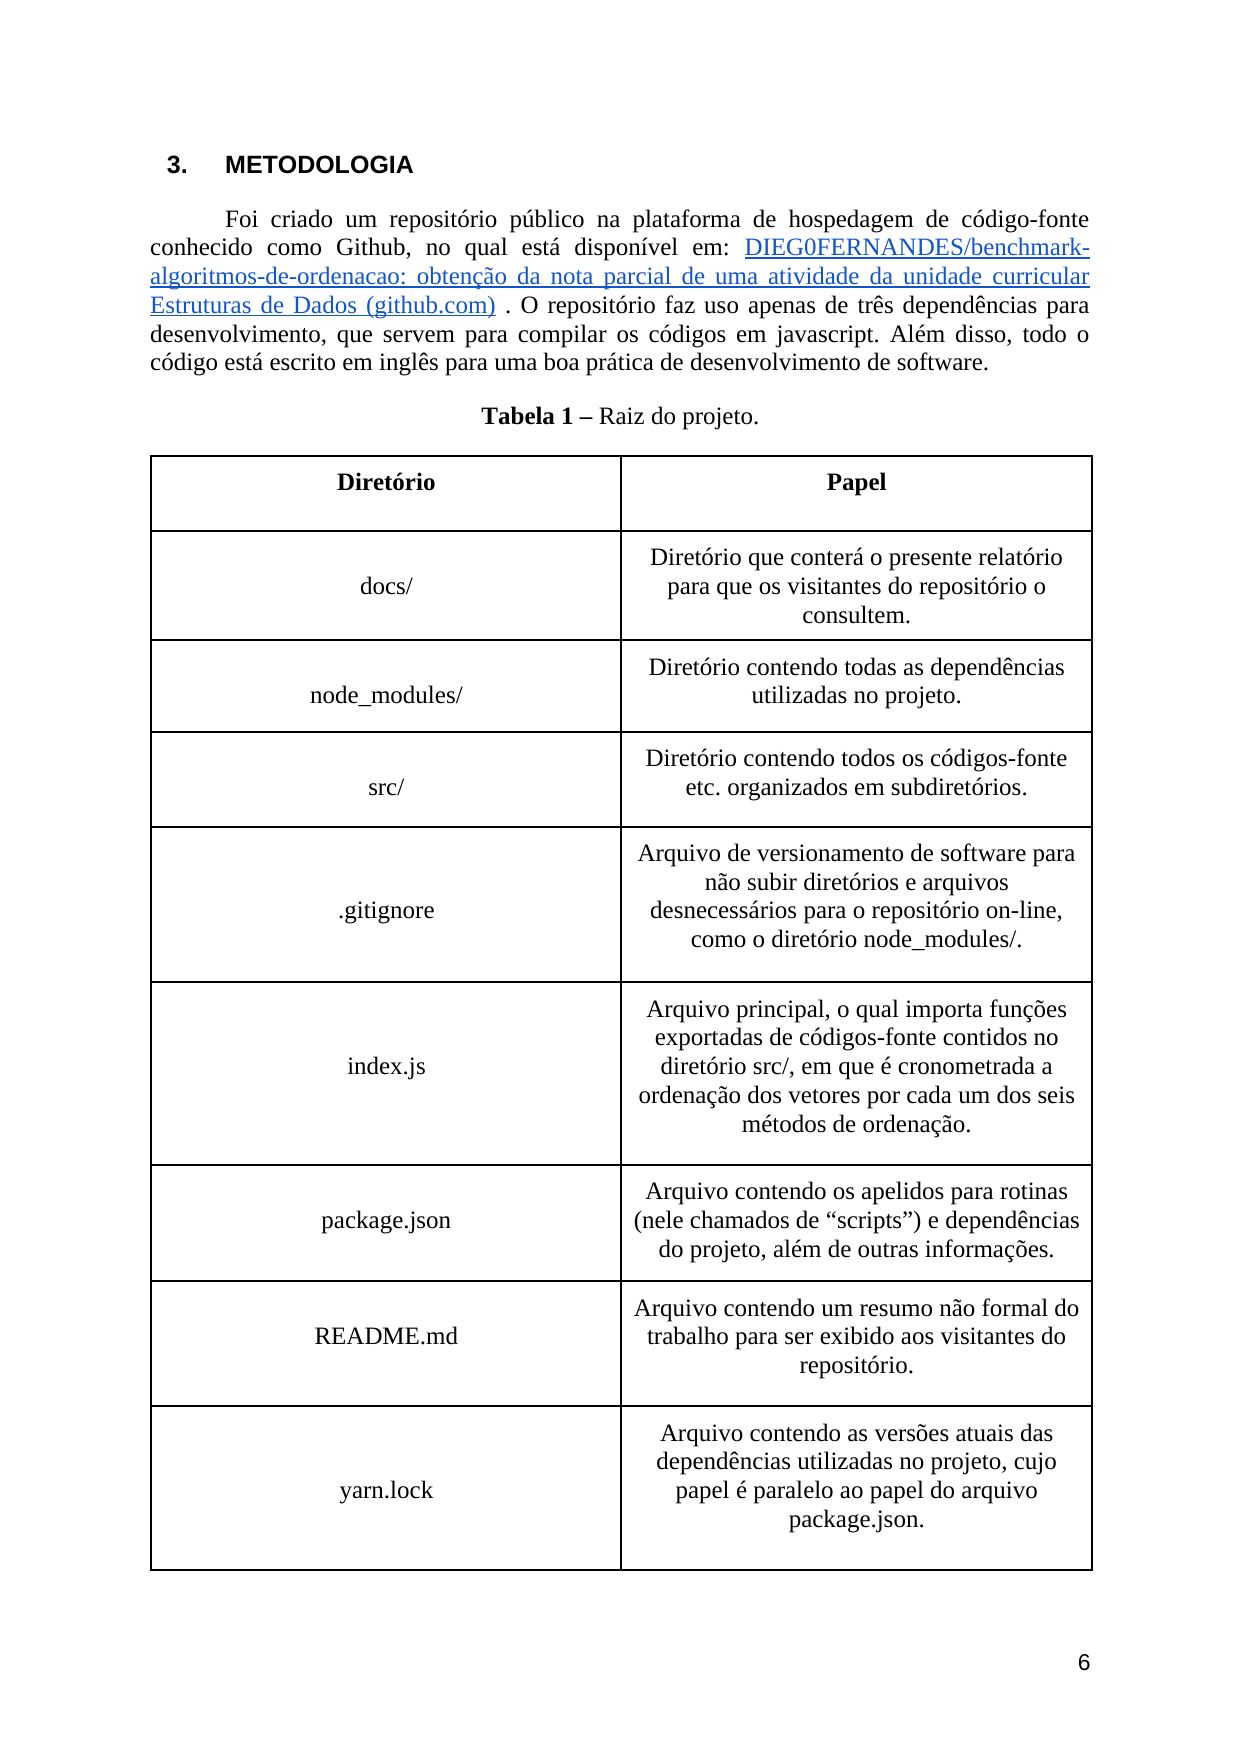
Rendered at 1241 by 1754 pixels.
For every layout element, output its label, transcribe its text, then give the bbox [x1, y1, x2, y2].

table_cell Arquivo contendo as versões atuais das dependências utilizadas no projeto, cujo papel é paralelo ao papel do arquivo package.json. [622, 1407, 1091, 1569]
table_header Papel [622, 457, 1091, 530]
table_cell src/ [152, 733, 620, 826]
table_cell Arquivo de versionamento de software para não subir diretórios e arquivos desnecessários para o repositório on-line, como o diretório node_modules/. [622, 828, 1091, 981]
table_cell Arquivo principal, o qual importa funções exportadas de códigos-fonte contidos no diretório src/, em que é cronometrada a ordenação dos vetores por cada um dos seis métodos de ordenação. [622, 983, 1091, 1164]
table_cell Diretório contendo todas as dependências utilizadas no projeto. [622, 641, 1091, 731]
text Foi criado um repositório público na plataforma de hospedagem de código-fonte conhecido como Github, no qual está disponível em: DIEG0FERNANDES/benchmark-algoritmos-de-ordenacao: obtenção da nota parcial de uma atividade da unidade curricular [150, 204, 1090, 286]
subtitle METODOLOGIA [187, 150, 1090, 179]
table_cell .gitignore [152, 828, 620, 981]
table_cell docs/ [152, 532, 620, 639]
table_cell Diretório contendo todos os códigos-fonte etc. organizados em subdiretórios. [622, 733, 1091, 826]
table_cell index.js [152, 983, 620, 1164]
table_cell Arquivo contendo os apelidos para rotinas (nele chamados de “scripts”) e dependências do projeto, além de outras informações. [622, 1166, 1091, 1280]
table_cell Arquivo contendo um resumo não formal do trabalho para ser exibido aos visitantes do repositório. [622, 1282, 1091, 1405]
table_cell README.md [152, 1282, 620, 1405]
text Estruturas de Dados (github.com) . O repositório faz uso apenas de três dependências para desenvolvimento, que servem para compilar os códigos em javascript. Além disso, todo o código está escrito em inglês para uma boa prática de desenvolvimento de software. [150, 288, 1090, 376]
table_header Diretório [152, 457, 620, 530]
text Tabela 1 – Raiz do projeto. [150, 401, 1090, 430]
table_cell node_modules/ [152, 641, 620, 731]
table_cell package.json [152, 1166, 620, 1280]
table_cell Diretório que conterá o presente relatório para que os visitantes do repositório o consultem. [622, 532, 1091, 639]
table_cell yarn.lock [152, 1407, 620, 1569]
